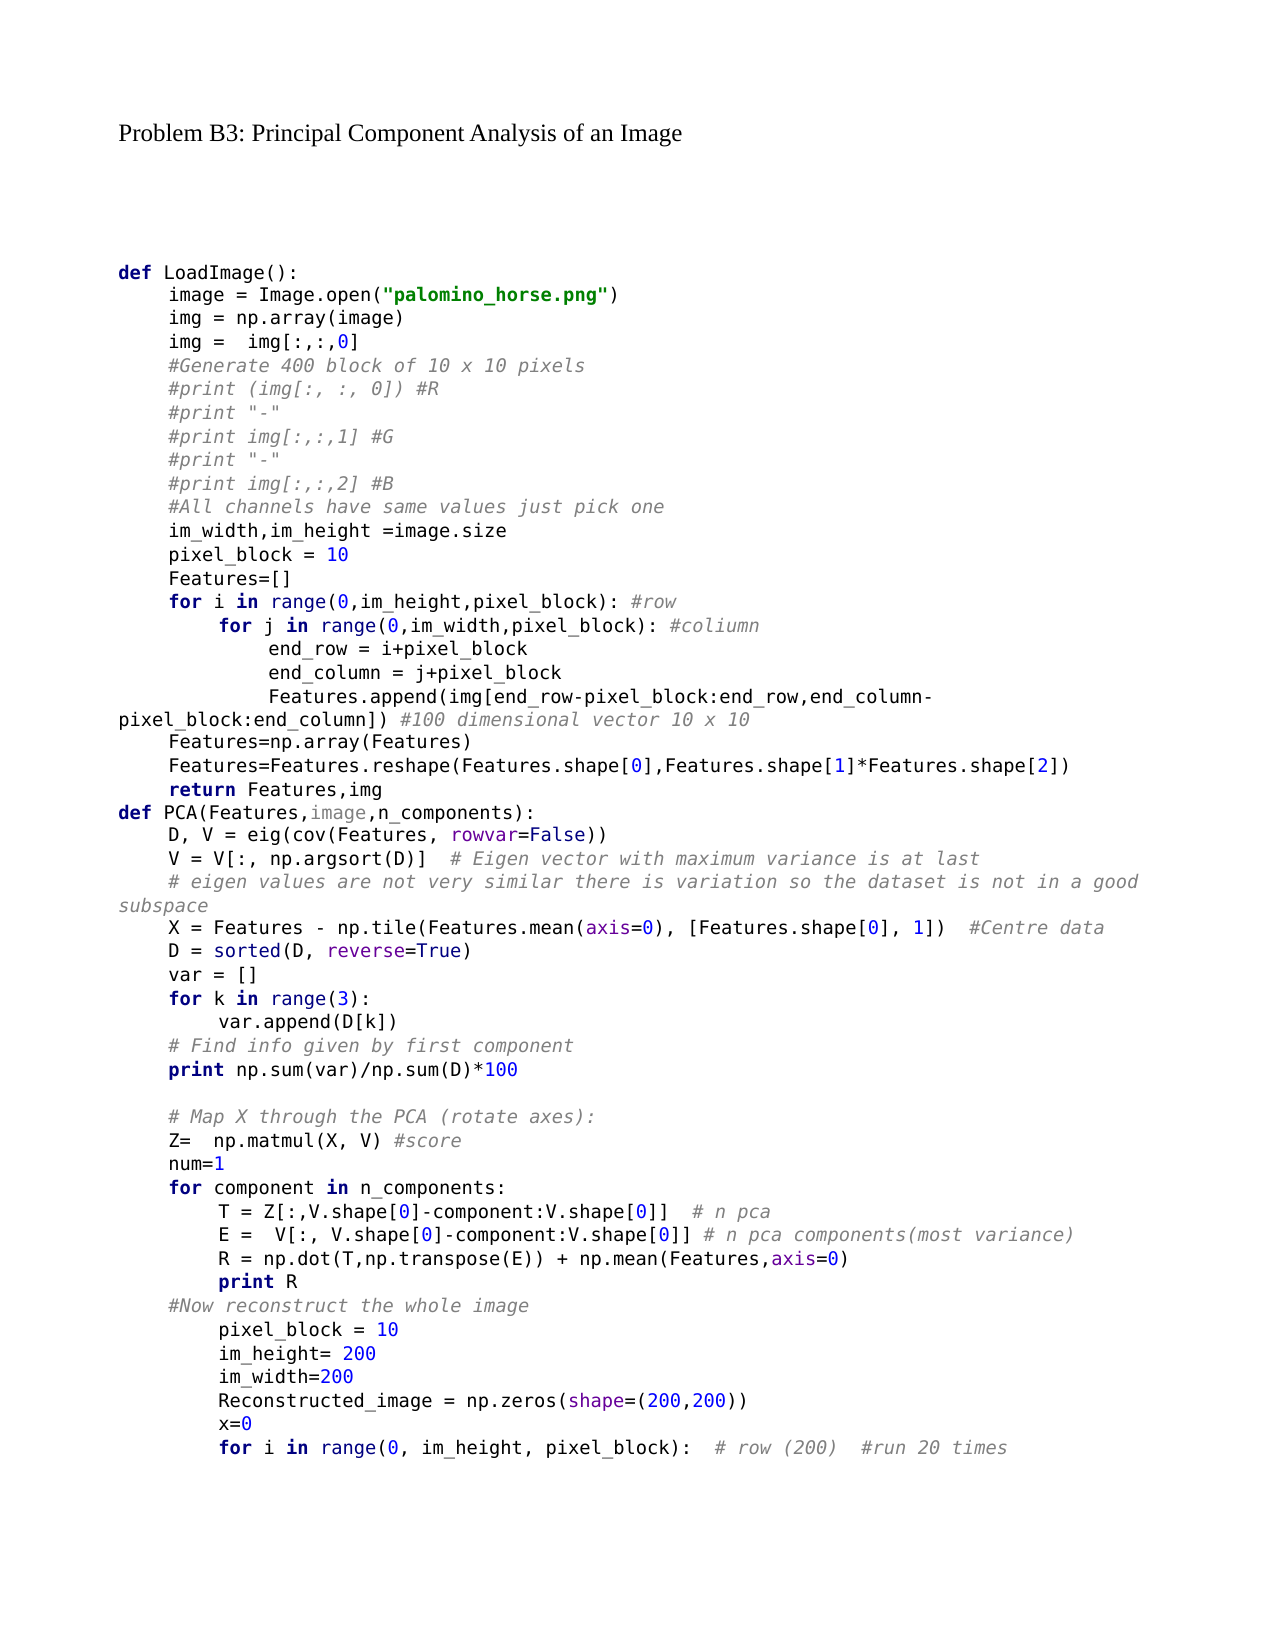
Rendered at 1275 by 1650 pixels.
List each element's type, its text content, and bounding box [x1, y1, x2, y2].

text #All channels have same values just pick one [118, 497, 1157, 520]
text #print img[:,:,1] #G [118, 426, 1157, 449]
text T = Z[:,V.shape[0]-component:V.shape[0]] # n pca [118, 1201, 1157, 1224]
text for i in range(0, im_height, pixel_block): # row (200) #run 20 times [118, 1437, 1157, 1461]
text #Now reconstruct the whole image [118, 1295, 1157, 1319]
text Features=Features.reshape(Features.shape[0],Features.shape[1]*Features.shape[2]) [118, 755, 1157, 778]
text Features.append(img[end_row-pixel_block:end_row,end_column-pixel_block:end_column]) #100 dimensional vector 10 x 10 [118, 686, 1157, 731]
text var = [] [118, 964, 1157, 988]
text print np.sum(var)/np.sum(D)*100 [118, 1059, 1157, 1082]
text im_height= 200 [118, 1342, 1157, 1366]
text Problem B3: Principal Component Analysis of an Image [118, 118, 1157, 147]
text img = np.array(image) [118, 307, 1157, 331]
text Features=np.array(Features) [118, 731, 1157, 755]
text image = Image.open("palomino_horse.png") [118, 284, 1157, 307]
text E = V[:, V.shape[0]-component:V.shape[0]] # n pca components(most variance) [118, 1224, 1157, 1248]
text #Generate 400 block of 10 x 10 pixels [118, 355, 1157, 378]
text Features=[] [118, 567, 1157, 591]
text # Find info given by first component [118, 1035, 1157, 1059]
text X = Features - np.tile(Features.mean(axis=0), [Features.shape[0], 1]) #Centre data [118, 917, 1157, 941]
text im_width=200 [118, 1366, 1157, 1390]
text #print (img[:, :, 0]) #R [118, 378, 1157, 402]
text im_width,im_height =image.size [118, 520, 1157, 544]
text #print "-" [118, 449, 1157, 473]
text D = sorted(D, reverse=True) [118, 941, 1157, 964]
text Reconstructed_image = np.zeros(shape=(200,200)) [118, 1390, 1157, 1413]
text end_row = i+pixel_block [118, 638, 1157, 662]
text end_column = j+pixel_block [118, 662, 1157, 686]
text #print img[:,:,2] #B [118, 473, 1157, 497]
text return Features,img [118, 778, 1157, 802]
text # Map X through the PCA (rotate axes): [118, 1106, 1157, 1130]
text R = np.dot(T,np.transpose(E)) + np.mean(Features,axis=0) [118, 1248, 1157, 1272]
text pixel_block = 10 [118, 544, 1157, 567]
text num=1 [118, 1153, 1157, 1177]
text x=0 [118, 1413, 1157, 1437]
text Z= np.matmul(X, V) #score [118, 1130, 1157, 1153]
text img = img[:,:,0] [118, 331, 1157, 355]
text for k in range(3): [118, 988, 1157, 1011]
text V = V[:, np.argsort(D)] # Eigen vector with maximum variance is at last [118, 848, 1157, 871]
text #print "-" [118, 402, 1157, 426]
text for i in range(0,im_height,pixel_block): #row [118, 591, 1157, 615]
text def PCA(Features,image,n_components): [118, 802, 1157, 824]
text print R [118, 1272, 1157, 1295]
text # eigen values are not very similar there is variation so the dataset is not in a good subspace [118, 871, 1157, 917]
text pixel_block = 10 [118, 1319, 1157, 1342]
text D, V = eig(cov(Features, rowvar=False)) [118, 824, 1157, 848]
text for j in range(0,im_width,pixel_block): #coliumn [118, 615, 1157, 638]
text var.append(D[k]) [118, 1011, 1157, 1035]
text def LoadImage(): [118, 262, 1157, 284]
text for component in n_components: [118, 1177, 1157, 1201]
